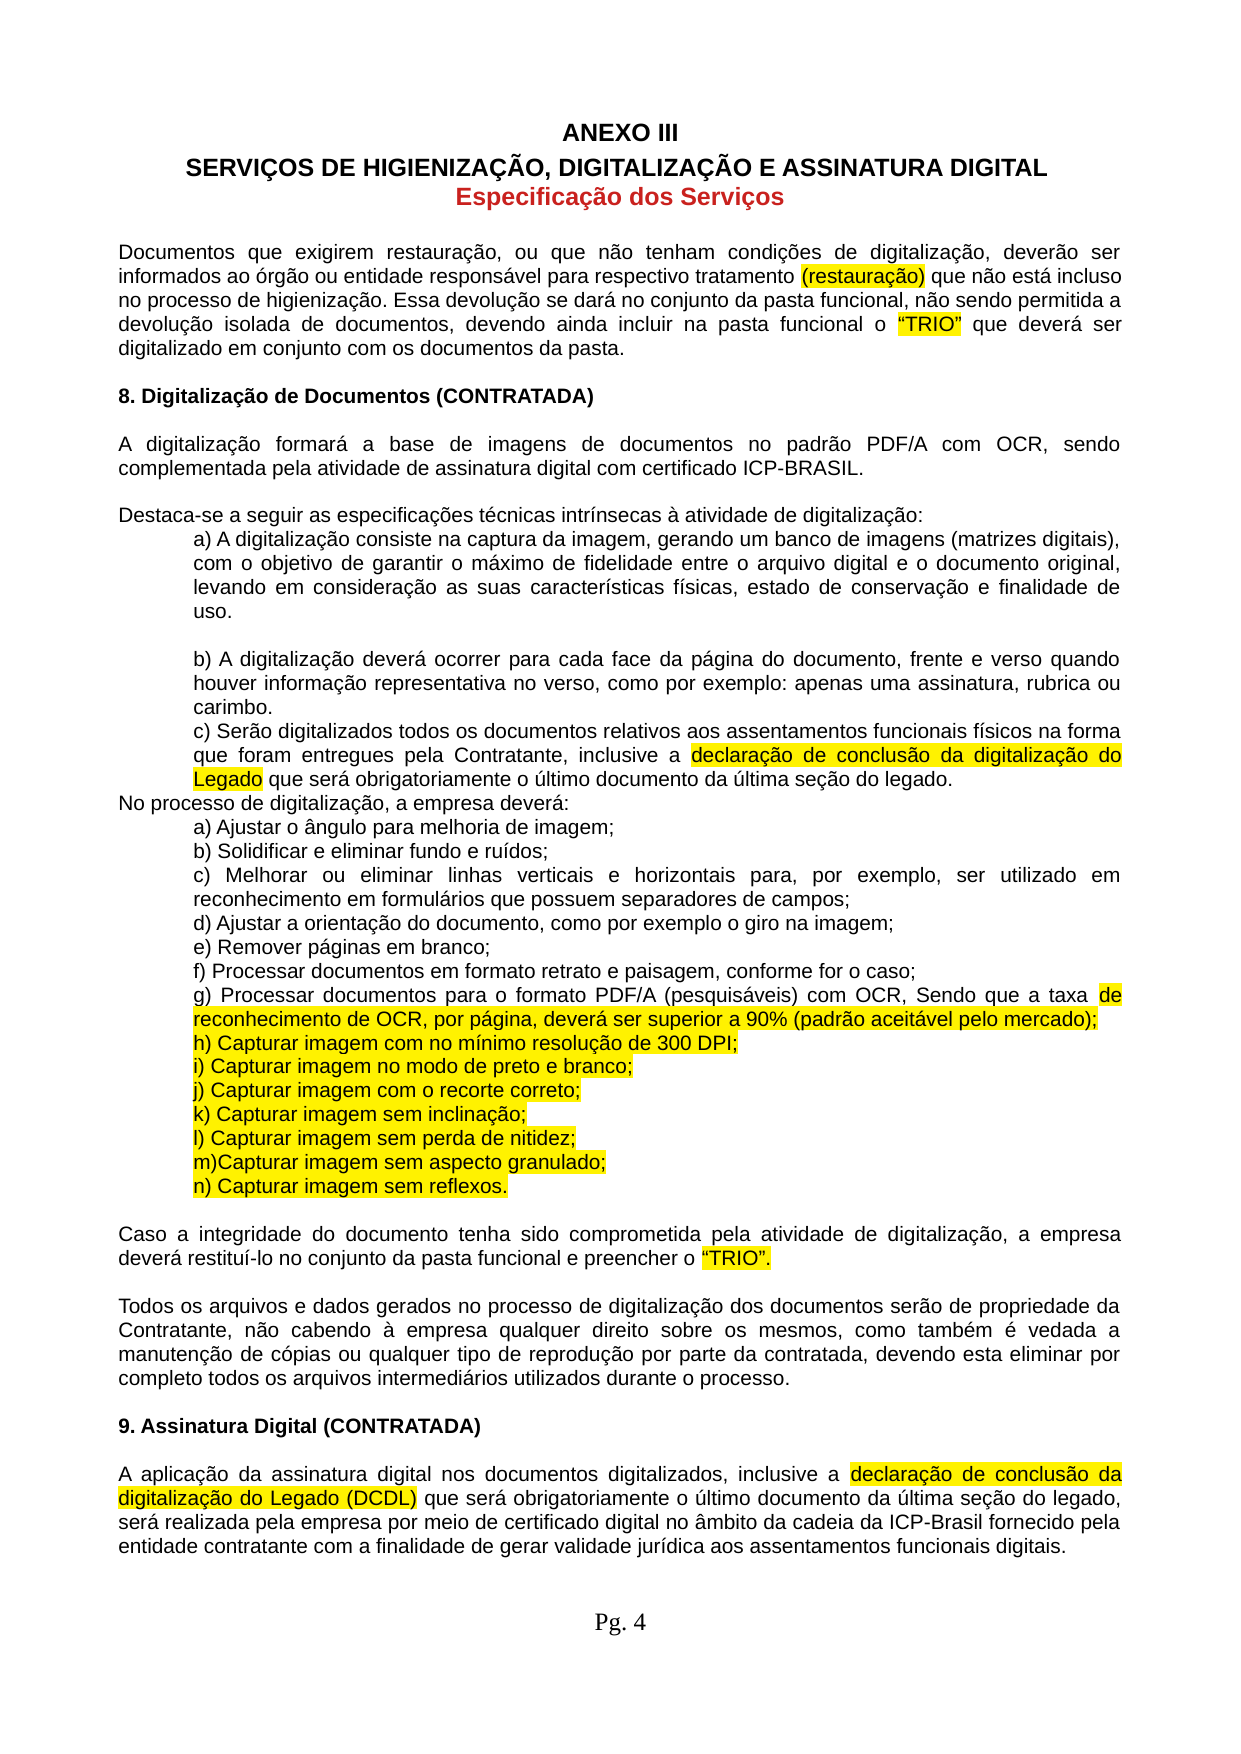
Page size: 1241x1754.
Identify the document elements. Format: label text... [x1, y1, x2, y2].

text g) Processar documentos para o formato PDF/A (pesquisáveis) com OCR, Sendo que a taxa de reconhecimento de OCR, por página, deverá ser superior a 90% (padrão aceitável pelo mercado); [193, 982, 1122, 1030]
text l) Capturar imagem sem perda de nitidez; [193, 1126, 1122, 1150]
text Destaca-se a seguir as especificações técnicas intrínsecas à atividade de digitalização: [118, 503, 1122, 527]
text d) Ajustar a orientação do documento, como por exemplo o giro na imagem; [193, 911, 1122, 934]
text m)Capturar imagem sem aspecto granulado; [193, 1150, 1122, 1174]
text 8. Digitalização de Documentos (CONTRATADA) [118, 383, 1122, 407]
text Todos os arquivos e dados gerados no processo de digitalização dos documentos serão de propriedade da Contratante, não cabendo à empresa qualquer direito sobre os mesmos, como também é vedada a manutenção de cópias ou qualquer tipo de reprodução por parte da contratada, devendo esta eliminar por completo todos os arquivos intermediários utilizados durante o processo. [118, 1294, 1122, 1390]
text No processo de digitalização, a empresa deverá: [118, 791, 1122, 815]
text Documentos que exigirem restauração, ou que não tenham condições de digitalização, deverão ser informados ao órgão ou entidade responsável para respectivo tratamento (restauração) que não está incluso no processo de higienização. Essa devolução se dará no conjunto da pasta funcional, não sendo permitida a devolução isolada de documentos, devendo ainda incluir na pasta funcional o “TRIO” que deverá ser digitalizado em conjunto com os documentos da pasta. [118, 240, 1122, 359]
text c) Melhorar ou eliminar linhas verticais e horizontais para, por exemplo, ser utilizado em reconhecimento em formulários que possuem separadores de campos; [193, 863, 1122, 911]
text i) Capturar imagem no modo de preto e branco; [193, 1054, 1122, 1078]
text h) Capturar imagem com no mínimo resolução de 300 DPI; [193, 1030, 1122, 1054]
text b) Solidificar e eliminar fundo e ruídos; [193, 839, 1122, 863]
text f) Processar documentos em formato retrato e paisagem, conforme for o caso; [193, 958, 1122, 982]
text Caso a integridade do documento tenha sido comprometida pela atividade de digitalização, a empresa deverá restituí-lo no conjunto da pasta funcional e preencher o “TRIO”. [118, 1222, 1122, 1270]
text e) Remover páginas em branco; [193, 934, 1122, 958]
text b) A digitalização deverá ocorrer para cada face da página do documento, frente e verso quando houver informação representativa no verso, como por exemplo: apenas uma assinatura, rubrica ou carimbo. [193, 647, 1122, 719]
text A aplicação da assinatura digital nos documentos digitalizados, inclusive a declaração de conclusão da digitalização do Legado (DCDL) que será obrigatoriamente o último documento da última seção do legado, será realizada pela empresa por meio de certificado digital no âmbito da cadeia da ICP-Brasil fornecido pela entidade contratante com a finalidade de gerar validade jurídica aos assentamentos funcionais digitais. [118, 1462, 1122, 1557]
text j) Capturar imagem com o recorte correto; [193, 1078, 1122, 1102]
text A digitalização formará a base de imagens de documentos no padrão PDF/A com OCR, sendo complementada pela atividade de assinatura digital com certificado ICP-BRASIL. [118, 431, 1122, 479]
text a) Ajustar o ângulo para melhoria de imagem; [193, 815, 1122, 839]
text 9. Assinatura Digital (CONTRATADA) [118, 1414, 1122, 1438]
text c) Serão digitalizados todos os documentos relativos aos assentamentos funcionais físicos na forma que foram entregues pela Contratante, inclusive a declaração de conclusão da digitalização do Legado que será obrigatoriamente o último documento da última seção do legado. [193, 719, 1122, 791]
text n) Capturar imagem sem reflexos. [193, 1174, 1122, 1198]
text a) A digitalização consiste na captura da imagem, gerando um banco de imagens (matrizes digitais), com o objetivo de garantir o máximo de fidelidade entre o arquivo digital e o documento original, levando em consideração as suas características físicas, estado de conservação e finalidade de uso. [193, 527, 1122, 623]
text k) Capturar imagem sem inclinação; [193, 1102, 1122, 1126]
